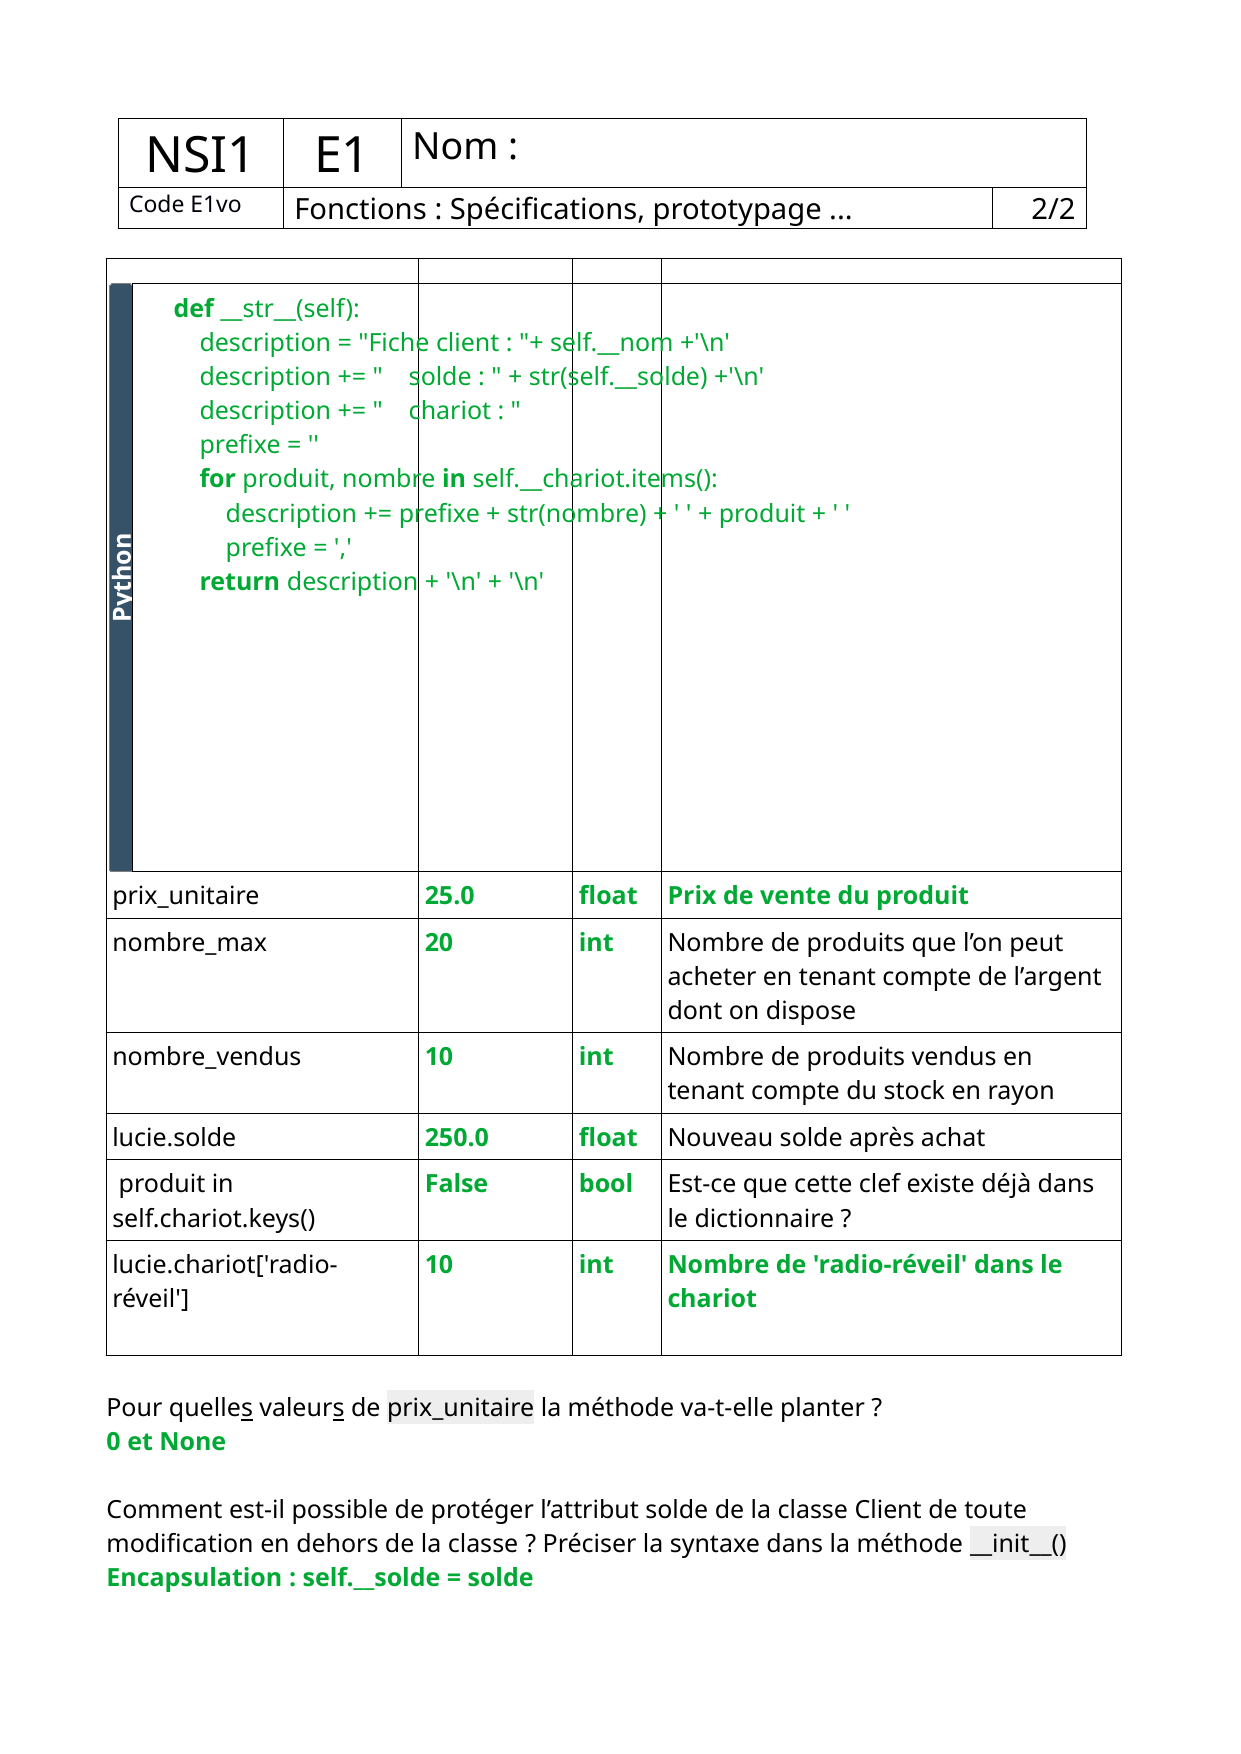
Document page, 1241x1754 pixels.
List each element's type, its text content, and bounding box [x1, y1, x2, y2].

table_cell nombre_max [107, 919, 418, 1032]
table_cell nombre_vendus [107, 1033, 418, 1113]
table_cell float [573, 284, 661, 871]
table_cell 10 [419, 1033, 572, 1113]
table_cell 25.0 [419, 284, 572, 871]
table_cell Nouveau solde après achat [662, 1114, 1121, 1159]
table_cell bool [573, 1160, 661, 1240]
table_cell Prix de vente du produit [662, 872, 1121, 917]
table_cell Prix de vente du produit [662, 259, 1121, 283]
table_cell Nombre de 'radio-réveil' dans le chariot [662, 1241, 1121, 1355]
table_cell 10 [419, 1241, 572, 1355]
table_cell Prix de vente du produit [662, 284, 1121, 871]
table_cell Nombre de produits que l’on peut acheter en tenant compte de l’argent dont on dispose [662, 919, 1121, 1032]
table_cell produit in self.chariot.keys() [107, 1160, 418, 1240]
text 0 et None [106, 1424, 1122, 1458]
table_cell float [573, 259, 661, 283]
text Comment est-il possible de protéger l’attribut solde de la classe Client de toute modification en dehors de la classe ? Préciser la syntaxe dans la méthode __init__() [106, 1492, 1122, 1560]
table_cell int [573, 1241, 661, 1355]
table_cell lucie.solde [107, 1114, 418, 1159]
text Pour quelles valeurs de prix_unitaire la méthode va-t-elle planter ? [106, 1390, 1122, 1424]
table_cell 20 [419, 919, 572, 1032]
text Encapsulation : self.__solde = solde [106, 1560, 1122, 1594]
table_cell float [573, 1114, 661, 1159]
table_cell int [573, 1033, 661, 1113]
table_cell prix_unitaire [107, 259, 418, 917]
table_cell int [573, 919, 661, 1032]
table_cell lucie.chariot['radio-réveil'] [107, 1241, 418, 1355]
table_cell Nombre de produits vendus en tenant compte du stock en rayon [662, 1033, 1121, 1113]
table_cell 25.0 [419, 872, 572, 917]
table_cell Est-ce que cette clef existe déjà dans le dictionnaire ? [662, 1160, 1121, 1240]
table_cell 250.0 [419, 1114, 572, 1159]
table_cell 25.0 [419, 259, 572, 283]
table_cell False [419, 1160, 572, 1240]
table_cell float [573, 872, 661, 917]
